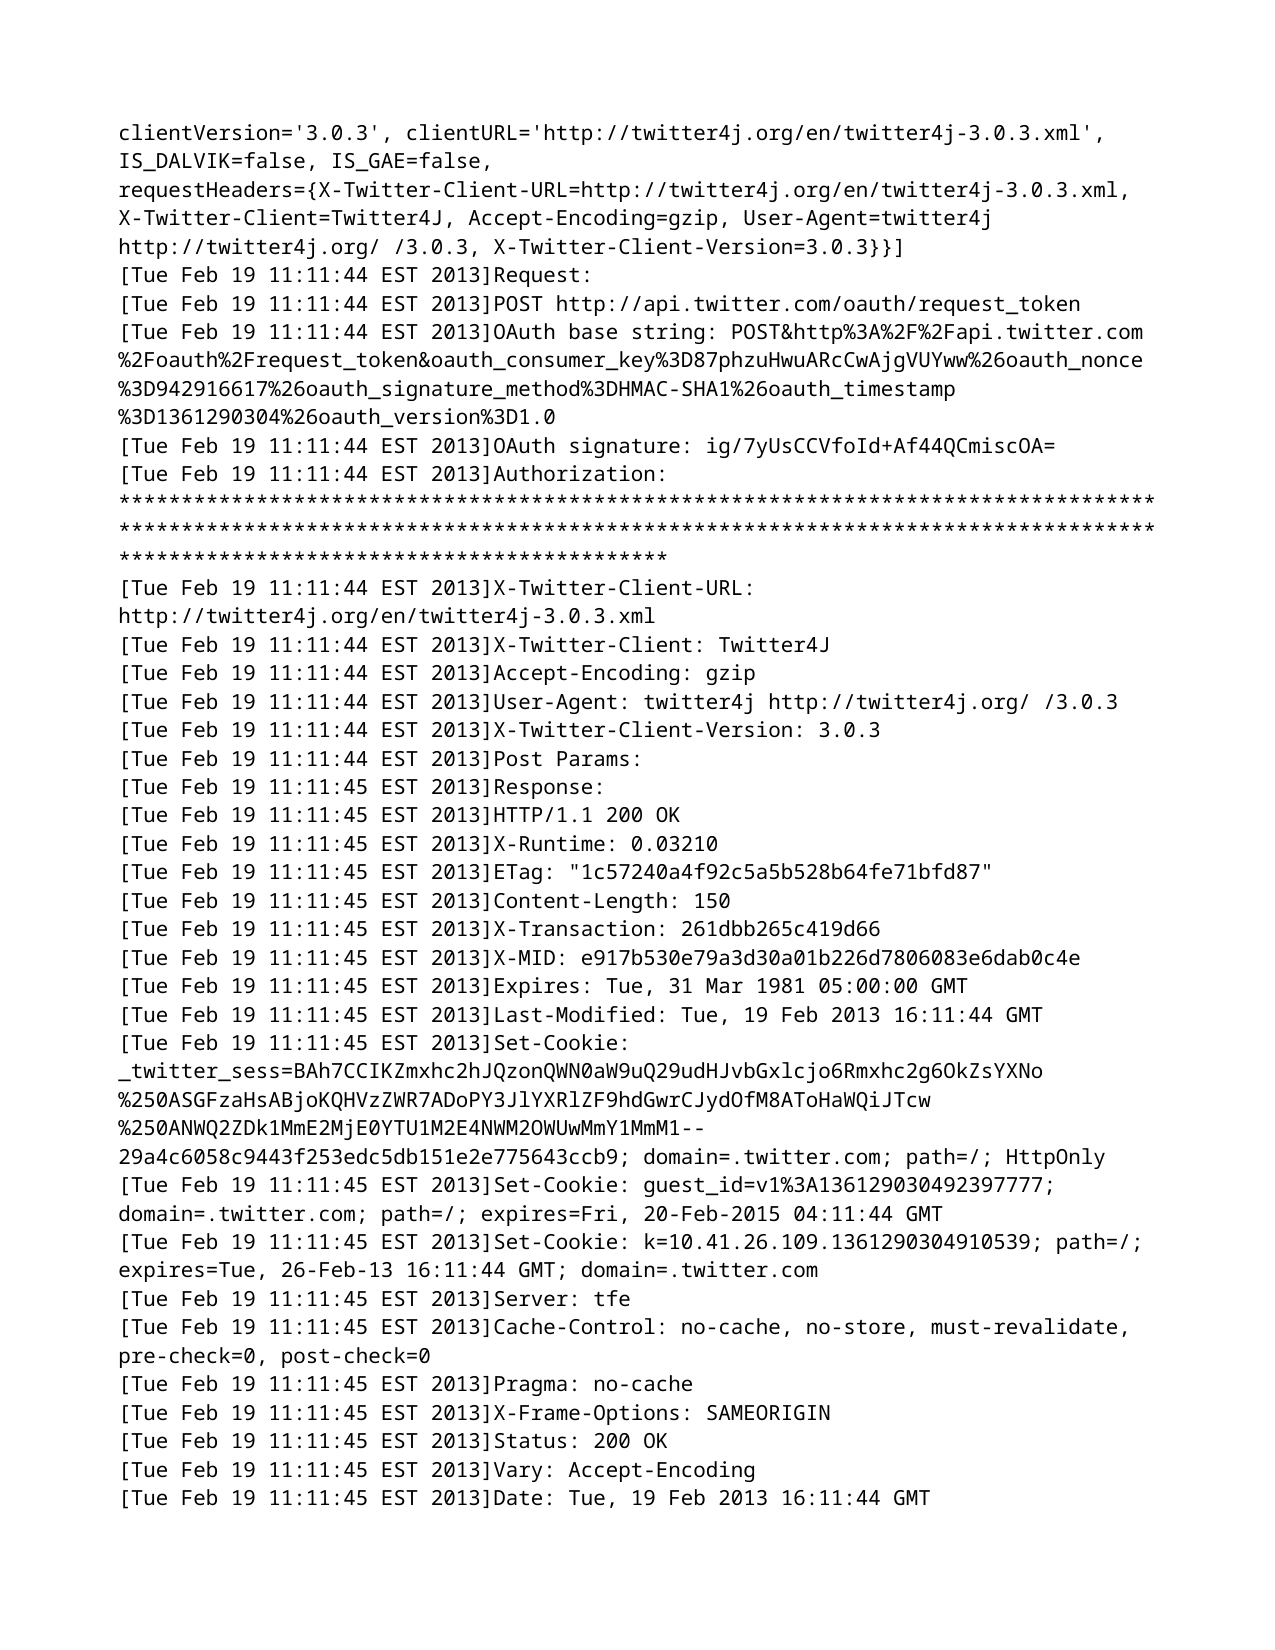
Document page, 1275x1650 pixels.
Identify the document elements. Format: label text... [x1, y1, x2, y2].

text [Tue Feb 19 11:11:45 EST 2013]Server: tfe [118, 1284, 1157, 1312]
text clientVersion='3.0.3', clientURL='http://twitter4j.org/en/twitter4j-3.0.3.xml', IS_DALVIK=false, IS_GAE=false, requestHeaders={X-Twitter-Client-URL=http://twitter4j.org/en/twitter4j-3.0.3.xml, X-Twitter-Client=Twitter4J, Accept-Encoding=gzip, User-Agent=twitter4j http://twitter4j.org/ /3.0.3, X-Twitter-Client-Version=3.0.3}}] [118, 118, 1157, 260]
text [Tue Feb 19 11:11:44 EST 2013]POST http://api.twitter.com/oauth/request_token [118, 289, 1157, 317]
text [Tue Feb 19 11:11:45 EST 2013]Vary: Accept-Encoding [118, 1455, 1157, 1483]
text [Tue Feb 19 11:11:45 EST 2013]HTTP/1.1 200 OK [118, 801, 1157, 829]
text [Tue Feb 19 11:11:45 EST 2013]Status: 200 OK [118, 1426, 1157, 1455]
text [Tue Feb 19 11:11:45 EST 2013]Set-Cookie: _twitter_sess=BAh7CCIKZmxhc2hJQzonQWN0aW9uQ29udHJvbGxlcjo6Rmxhc2g6OkZsYXNo%250ASGFzaHsABjoKQHVzZWR7ADoPY3JlYXRlZF9hdGwrCJydOfM8AToHaWQiJTcw%250ANWQ2ZDk1MmE2MjE0YTU1M2E4NWM2OWUwMmY1MmM1--29a4c6058c9443f253edc5db151e2e775643ccb9; domain=.twitter.com; path=/; HttpOnly [118, 1028, 1157, 1170]
text [Tue Feb 19 11:11:45 EST 2013]X-Frame-Options: SAMEORIGIN [118, 1398, 1157, 1426]
text [Tue Feb 19 11:11:44 EST 2013]Accept-Encoding: gzip [118, 658, 1157, 687]
text [Tue Feb 19 11:11:44 EST 2013]OAuth base string: POST&http%3A%2F%2Fapi.twitter.com%2Foauth%2Frequest_token&oauth_consumer_key%3D87phzuHwuARcCwAjgVUYww%26oauth_nonce%3D942916617%26oauth_signature_method%3DHMAC-SHA1%26oauth_timestamp%3D1361290304%26oauth_version%3D1.0 [118, 317, 1157, 431]
text [Tue Feb 19 11:11:44 EST 2013]X-Twitter-Client-URL: http://twitter4j.org/en/twitter4j-3.0.3.xml [118, 573, 1157, 630]
text [Tue Feb 19 11:11:45 EST 2013]Last-Modified: Tue, 19 Feb 2013 16:11:44 GMT [118, 1000, 1157, 1028]
text [Tue Feb 19 11:11:44 EST 2013]X-Twitter-Client: Twitter4J [118, 630, 1157, 658]
text [Tue Feb 19 11:11:45 EST 2013]Set-Cookie: k=10.41.26.109.1361290304910539; path=/; expires=Tue, 26-Feb-13 16:11:44 GMT; domain=.twitter.com [118, 1227, 1157, 1284]
text [Tue Feb 19 11:11:44 EST 2013]Authorization: ****************************************************************************************************************************************************************************************************************** [118, 459, 1157, 573]
text [Tue Feb 19 11:11:44 EST 2013]User-Agent: twitter4j http://twitter4j.org/ /3.0.3 [118, 687, 1157, 715]
text [Tue Feb 19 11:11:44 EST 2013]Request: [118, 260, 1157, 289]
text [Tue Feb 19 11:11:45 EST 2013]ETag: "1c57240a4f92c5a5b528b64fe71bfd87" [118, 857, 1157, 886]
text [Tue Feb 19 11:11:44 EST 2013]OAuth signature: ig/7yUsCCVfoId+Af44QCmiscOA= [118, 431, 1157, 459]
text [Tue Feb 19 11:11:45 EST 2013]X-Runtime: 0.03210 [118, 829, 1157, 857]
text [Tue Feb 19 11:11:45 EST 2013]Cache-Control: no-cache, no-store, must-revalidate, pre-check=0, post-check=0 [118, 1312, 1157, 1369]
text [Tue Feb 19 11:11:45 EST 2013]Date: Tue, 19 Feb 2013 16:11:44 GMT [118, 1483, 1157, 1512]
text [Tue Feb 19 11:11:45 EST 2013]X-MID: e917b530e79a3d30a01b226d7806083e6dab0c4e [118, 943, 1157, 971]
text [Tue Feb 19 11:11:45 EST 2013]Set-Cookie: guest_id=v1%3A136129030492397777; domain=.twitter.com; path=/; expires=Fri, 20-Feb-2015 04:11:44 GMT [118, 1170, 1157, 1227]
text [Tue Feb 19 11:11:45 EST 2013]Pragma: no-cache [118, 1369, 1157, 1398]
text [Tue Feb 19 11:11:45 EST 2013]Content-Length: 150 [118, 886, 1157, 914]
text [Tue Feb 19 11:11:45 EST 2013]Response: [118, 772, 1157, 801]
text [Tue Feb 19 11:11:45 EST 2013]Expires: Tue, 31 Mar 1981 05:00:00 GMT [118, 971, 1157, 1000]
text [Tue Feb 19 11:11:45 EST 2013]X-Transaction: 261dbb265c419d66 [118, 914, 1157, 943]
text [Tue Feb 19 11:11:44 EST 2013]Post Params: [118, 744, 1157, 772]
text [Tue Feb 19 11:11:44 EST 2013]X-Twitter-Client-Version: 3.0.3 [118, 715, 1157, 744]
